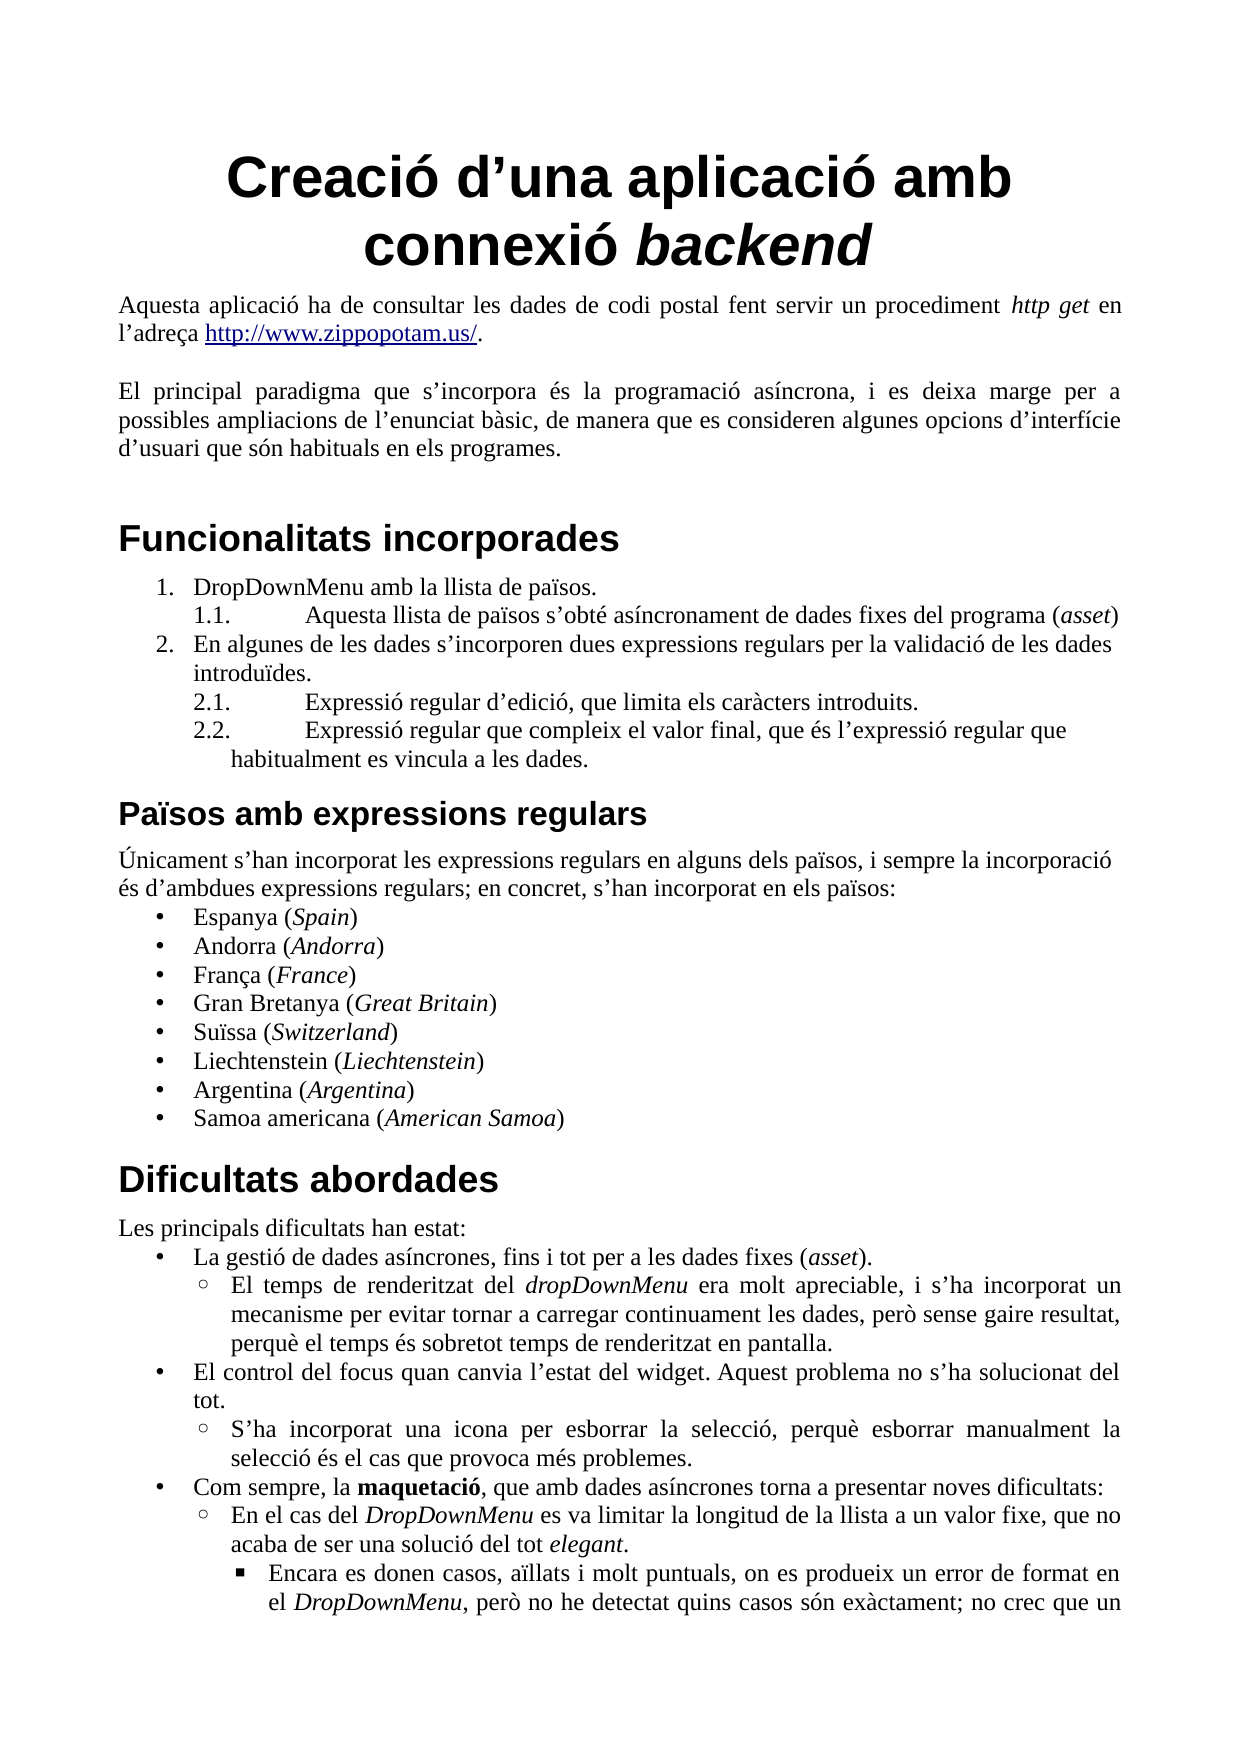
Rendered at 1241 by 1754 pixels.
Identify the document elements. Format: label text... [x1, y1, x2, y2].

text El principal paradigma que s’incorpora és la programació asíncrona, i es deixa marge per a possibles ampliacions de l’enunciat bàsic, de manera que es consideren algunes opcions d’interfície d’usuari que són habituals en els programes. [118, 376, 1122, 462]
list França (France) [156, 960, 1122, 988]
list La gestió de dades asíncrones, fins i tot per a les dades fixes (asset). [156, 1242, 1122, 1270]
list DropDownMenu amb la llista de països. [156, 572, 1122, 600]
subtitle Dificultats abordades [118, 1157, 1122, 1200]
list Expressió regular que compleix el valor final, que és l’expressió regular que habitualment es vincula a les dades. [193, 715, 1122, 773]
list Gran Bretanya (Great Britain) [156, 988, 1122, 1017]
list Encara es donen casos, aïllats i molt puntuals, on es produeix un error de format en el DropDownMenu, però no he detectat quins casos són exàctament; no crec que un [231, 1558, 1122, 1615]
title Creació d’una aplicació amb connexió backend [118, 143, 1122, 277]
list Argentina (Argentina) [156, 1075, 1122, 1103]
list Expressió regular d’edició, que limita els caràcters introduits. [193, 687, 1122, 715]
list El temps de renderitzat del dropDownMenu era molt apreciable, i s’ha incorporat un mecanisme per evitar tornar a carregar continuament les dades, però sense gaire resultat, perquè el temps és sobretot temps de renderitzat en pantalla. [193, 1270, 1122, 1357]
list Liechtenstein (Liechtenstein) [156, 1046, 1122, 1075]
list El control del focus quan canvia l’estat del widget. Aquest problema no s’ha solucionat del tot. [156, 1357, 1122, 1414]
list En el cas del DropDownMenu es va limitar la longitud de la llista a un valor fixe, que no acaba de ser una solució del tot elegant. [193, 1500, 1122, 1558]
text Aquesta aplicació ha de consultar les dades de codi postal fent servir un procediment http get en l’adreça http://www.zippopotam.us/. [118, 290, 1122, 347]
list Andorra (Andorra) [156, 931, 1122, 960]
text Les principals dificultats han estat: [118, 1213, 1122, 1242]
list Aquesta llista de països s’obté asíncronament de dades fixes del programa (asset) [193, 600, 1122, 629]
text Únicament s’han incorporat les expressions regulars en alguns dels països, i sempre la incorporació és d’ambdues expressions regulars; en concret, s’han incorporat en els països: [118, 845, 1122, 902]
list S’ha incorporat una icona per esborrar la selecció, perquè esborrar manualment la selecció és el cas que provoca més problemes. [193, 1414, 1122, 1472]
subtitle Països amb expressions regulars [118, 794, 1122, 832]
list Samoa americana (American Samoa) [156, 1103, 1122, 1132]
subtitle Funcionalitats incorporades [118, 516, 1122, 559]
list Com sempre, la maquetació, que amb dades asíncrones torna a presentar noves dificultats: [156, 1472, 1122, 1500]
list Suïssa (Switzerland) [156, 1017, 1122, 1046]
list Espanya (Spain) [156, 902, 1122, 931]
list En algunes de les dades s’incorporen dues expressions regulars per la validació de les dades introduïdes. [156, 629, 1122, 687]
